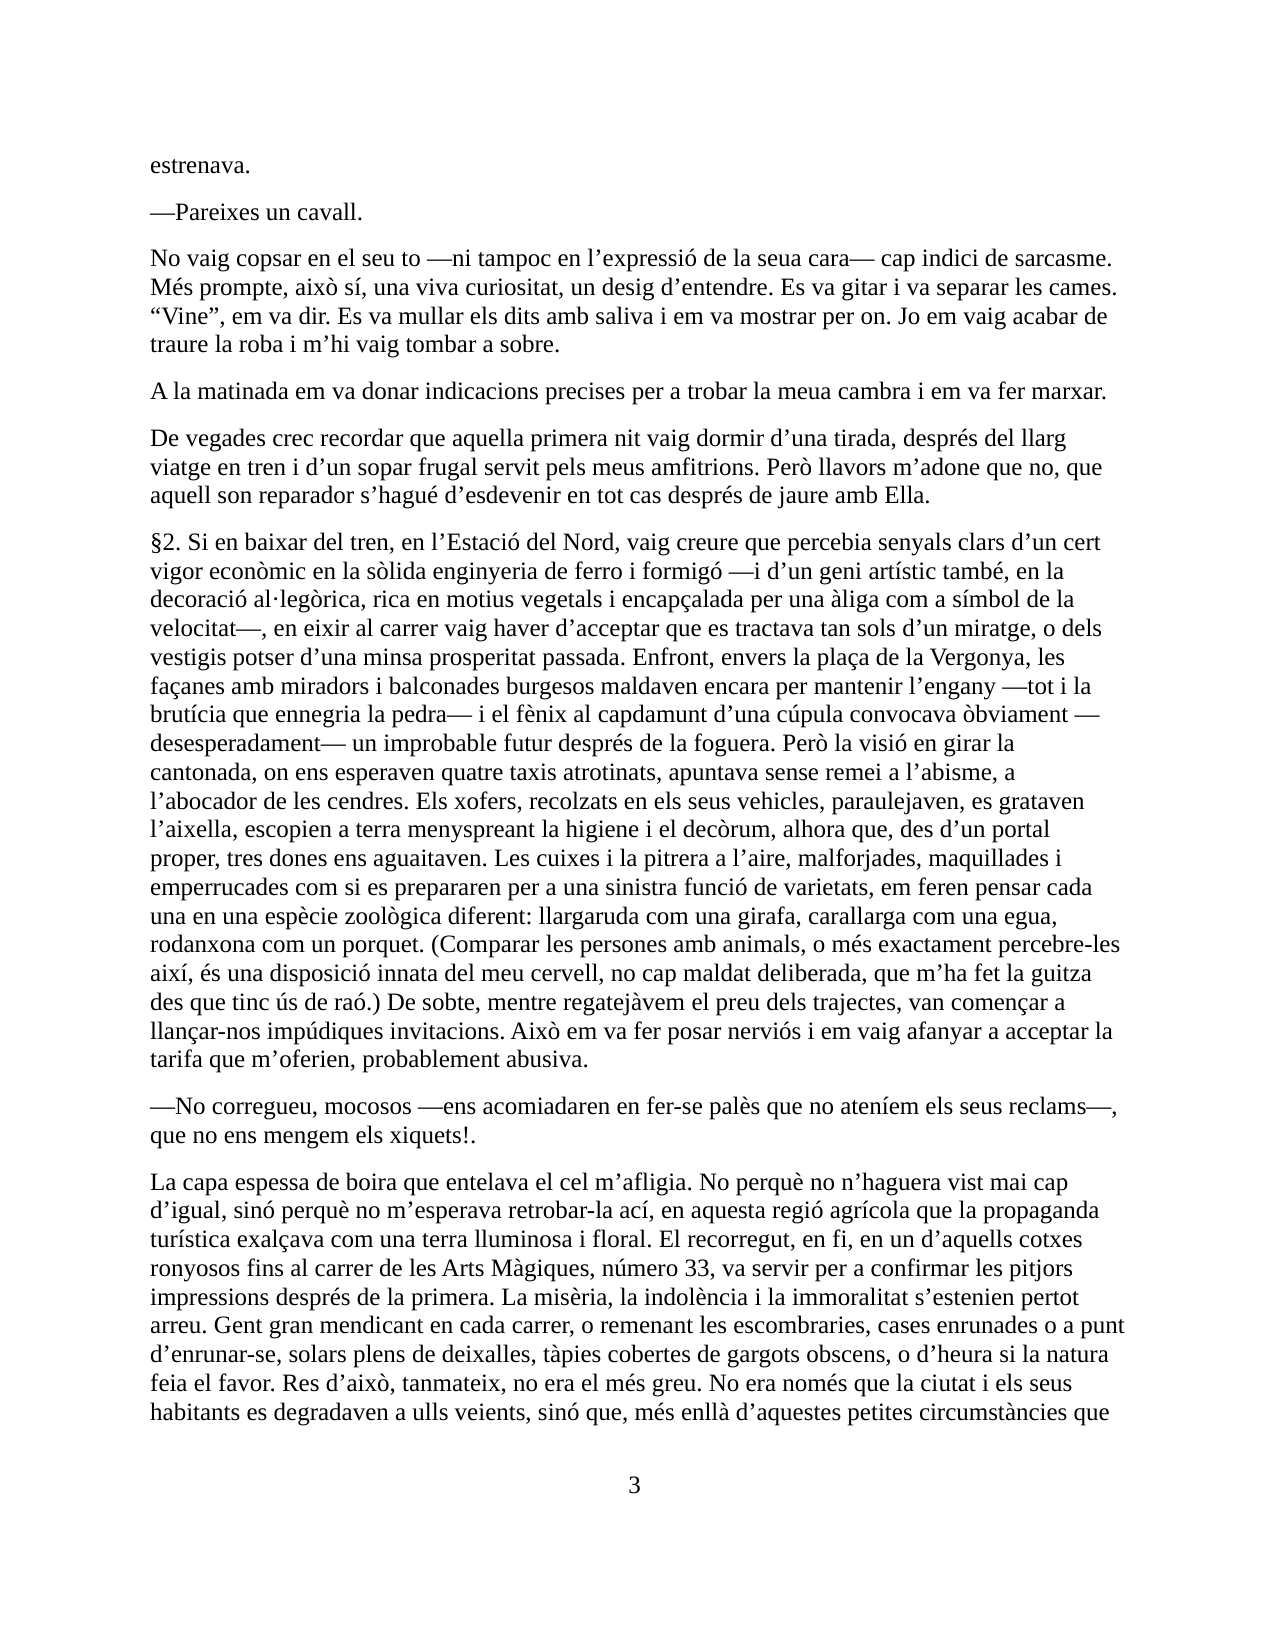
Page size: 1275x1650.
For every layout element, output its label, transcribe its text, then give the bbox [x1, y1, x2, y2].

text —Pareixes un cavall. [150, 197, 1125, 225]
text De vegades crec recordar que aquella primera nit vaig dormir d’una tirada, després del llarg viatge en tren i d’un sopar frugal servit pels meus amfitrions. Però llavors m’adone que no, que aquell son reparador s’hagué d’esdevenir en tot cas després de jaure amb Ella. [150, 423, 1125, 509]
text estrenava. [150, 150, 1125, 179]
text §2. Si en baixar del tren, en l’Estació del Nord, vaig creure que percebia senyals clars d’un cert vigor econòmic en la sòlida enginyeria de ferro i formigó —i d’un geni artístic també, en la decoració al·legòrica, rica en motius vegetals i encapçalada per una àliga com a símbol de la velocitat—, en eixir al carrer vaig haver d’acceptar que es tractava tan sols d’un miratge, o dels vestigis potser d’una minsa prosperitat passada. Enfront, envers la plaça de la Vergonya, les façanes amb miradors i balconades burgesos maldaven encara per mantenir l’engany —tot i la brutícia que ennegria la pedra— i el fènix al capdamunt d’una cúpula convocava òbviament —desesperadament— un improbable futur després de la foguera. Però la visió en girar la cantonada, on ens esperaven quatre taxis atrotinats, apuntava sense remei a l’abisme, a l’abocador de les cendres. Els xofers, recolzats en els seus vehicles, paraulejaven, es grataven l’aixella, escopien a terra menyspreant la higiene i el decòrum, alhora que, des d’un portal proper, tres dones ens aguaitaven. Les cuixes i la pitrera a l’aire, malforjades, maquillades i emperrucades com si es prepararen per a una sinistra funció de varietats, em feren pensar cada una en una espècie zoològica diferent: llargaruda com una girafa, carallarga com una egua, rodanxona com un porquet. (Comparar les persones amb animals, o més exactament percebre-les així, és una disposició innata del meu cervell, no cap maldat deliberada, que m’ha fet la guitza des que tinc ús de raó.) De sobte, mentre regatejàvem el preu dels trajectes, van començar a llançar-nos impúdiques invitacions. Això em va fer posar nerviós i em vaig afanyar a acceptar la tarifa que m’oferien, probablement abusiva. [150, 527, 1125, 1073]
text La capa espessa de boira que entelava el cel m’afligia. No perquè no n’haguera vist mai cap d’igual, sinó perquè no m’esperava retrobar-la ací, en aquesta regió agrícola que la propaganda turística exalçava com una terra lluminosa i floral. El recorregut, en fi, en un d’aquells cotxes ronyosos fins al carrer de les Arts Màgiques, número 33, va servir per a confirmar les pitjors impressions després de la primera. La misèria, la indolència i la immoralitat s’estenien pertot arreu. Gent gran mendicant en cada carrer, o remenant les escombraries, cases enrunades o a punt d’enrunar-se, solars plens de deixalles, tàpies cobertes de gargots obscens, o d’heura si la natura feia el favor. Res d’això, tanmateix, no era el més greu. No era només que la ciutat i els seus habitants es degradaven a ulls veients, sinó que, més enllà d’aquestes petites circumstàncies que [150, 1167, 1125, 1425]
text A la matinada em va donar indicacions precises per a trobar la meua cambra i em va fer marxar. [150, 376, 1125, 405]
text No vaig copsar en el seu to —ni tampoc en l’expressió de la seua cara— cap indici de sarcasme. Més prompte, això sí, una viva curiositat, un desig d’entendre. Es va gitar i va separar les cames. “Vine”, em va dir. Es va mullar els dits amb saliva i em va mostrar per on. Jo em vaig acabar de traure la roba i m’hi vaig tombar a sobre. [150, 243, 1125, 358]
text —No corregueu, mocosos —ens acomiadaren en fer-se palès que no ateníem els seus reclams—, que no ens mengem els xiquets!. [150, 1091, 1125, 1149]
